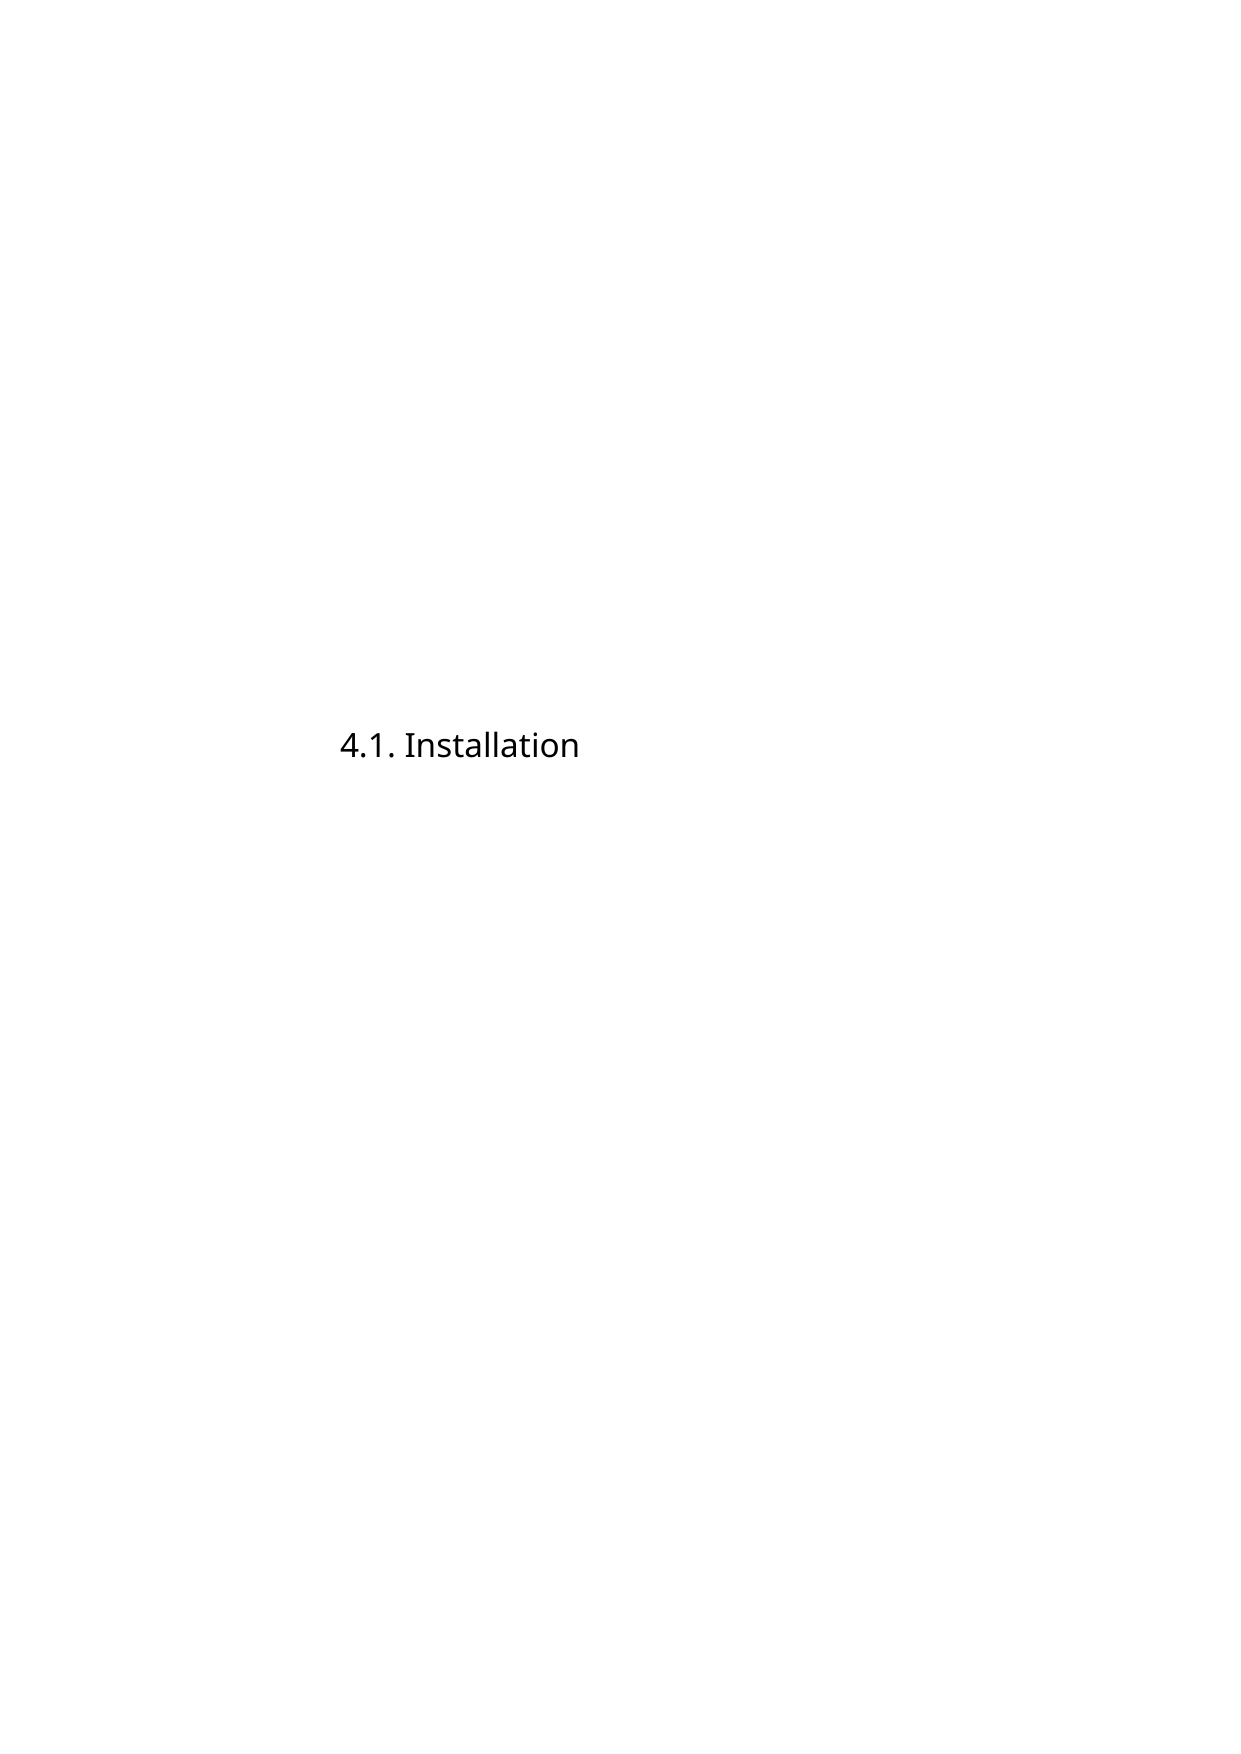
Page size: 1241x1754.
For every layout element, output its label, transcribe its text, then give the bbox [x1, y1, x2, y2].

text 4.1. Installation [340, 721, 1122, 767]
